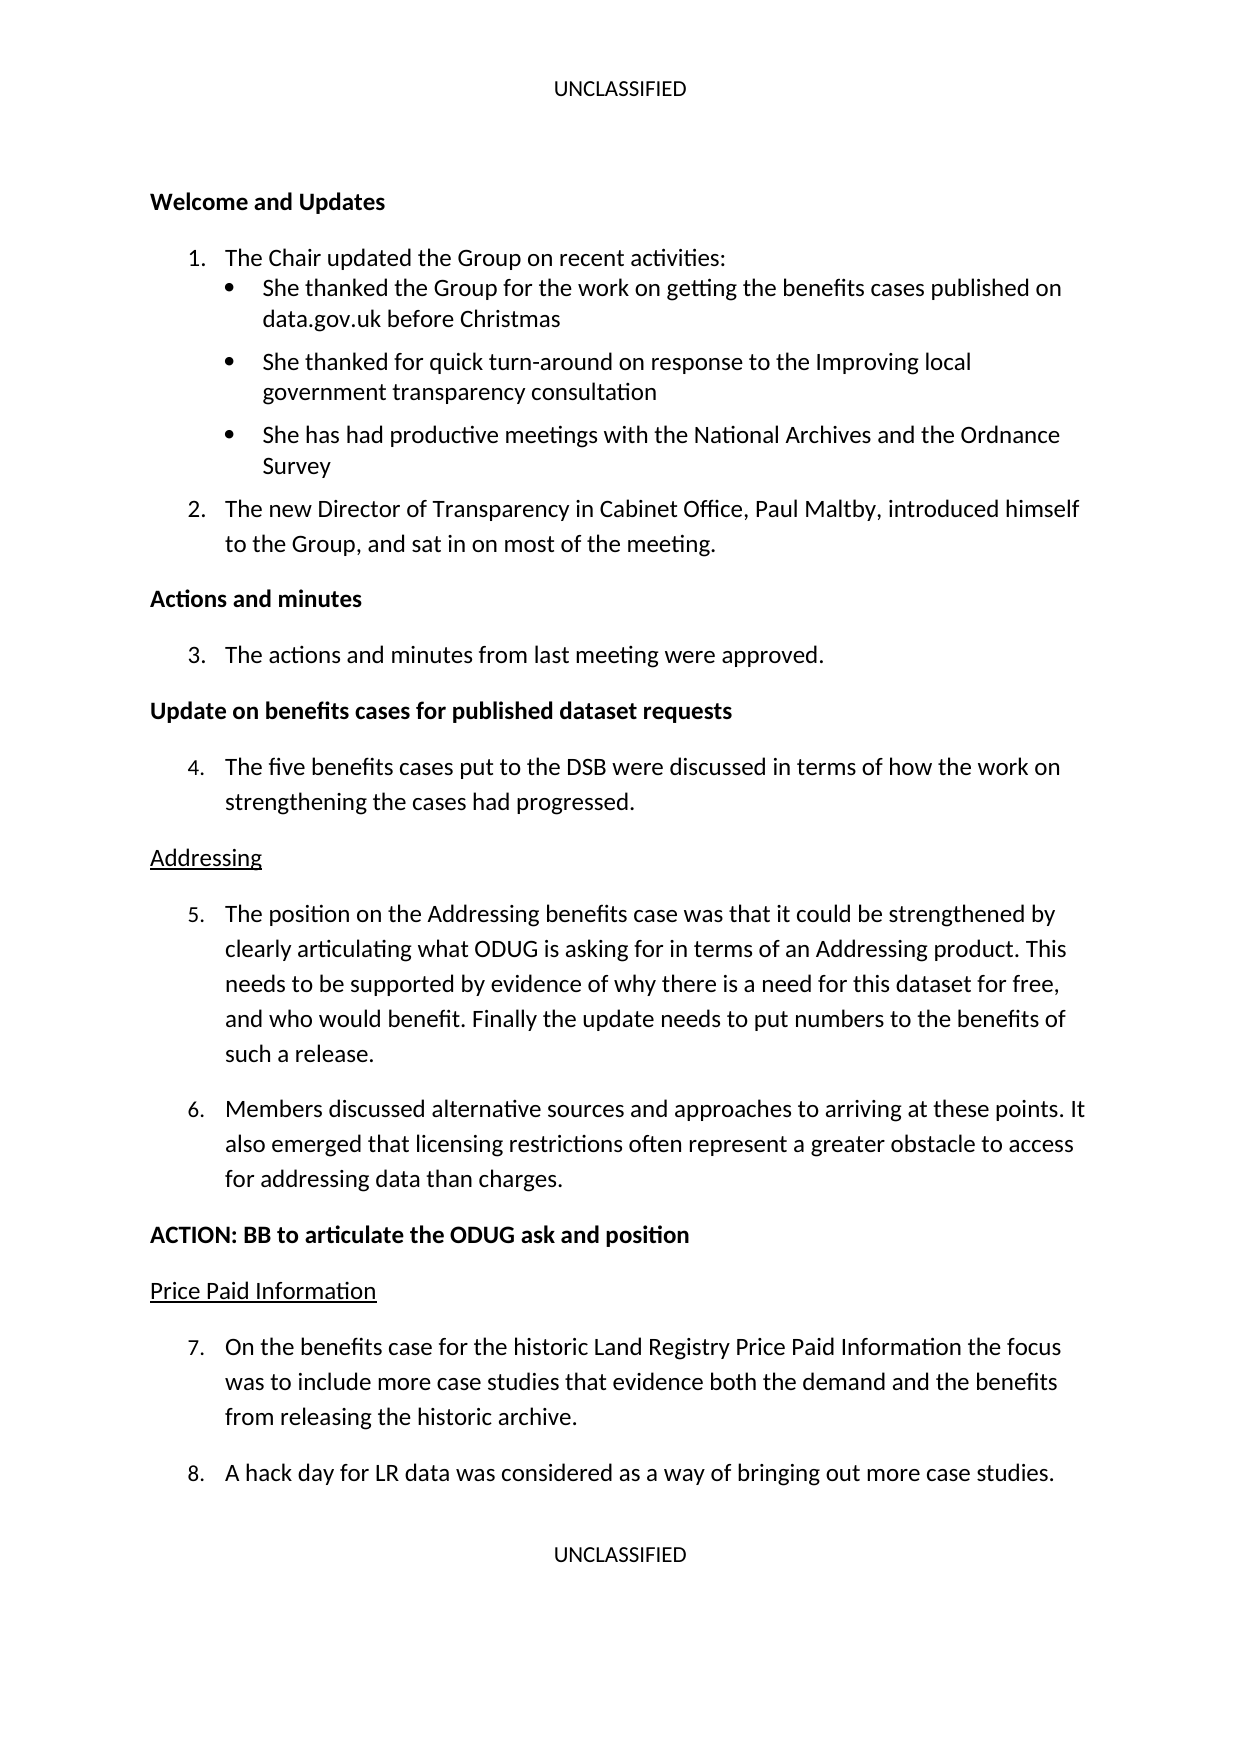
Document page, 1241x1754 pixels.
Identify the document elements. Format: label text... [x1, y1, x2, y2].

text Price Paid Information [150, 1275, 1090, 1306]
list The actions and minutes from last meeting were approved. [187, 639, 1090, 670]
list Members discussed alternative sources and approaches to arriving at these points. It also emerged that licensing restrictions often represent a greater obstacle to access for addressing data than charges. [187, 1094, 1090, 1194]
list The five benefits cases put to the DSB were discussed in terms of how the work on strengthening the cases had progressed. [187, 751, 1090, 817]
text Update on benefits cases for published dataset requests [150, 695, 1090, 726]
list The new Director of Transparency in Cabinet Office, Paul Maltby, introduced himself to the Group, and sat in on most of the meeting. [187, 493, 1090, 558]
list On the benefits case for the historic Land Registry Price Paid Information the focus was to include more case studies that evidence both the demand and the benefits from releasing the historic archive. [187, 1331, 1090, 1432]
list She thanked the Group for the work on getting the benefits cases published on data.gov.uk before Christmas [225, 272, 1090, 333]
list She thanked for quick turn-around on response to the Improving local government transparency consultation [225, 346, 1090, 407]
list The position on the Addressing benefits case was that it could be strengthened by clearly articulating what ODUG is asking for in terms of an Addressing product. This needs to be supported by evidence of why there is a need for this dataset for free, and who would benefit. Finally the update needs to put numbers to the benefits of such a release. [187, 898, 1090, 1068]
text Welcome and Updates [150, 186, 1090, 216]
list She has had productive meetings with the National Archives and the Ordnance Survey [225, 419, 1090, 480]
text Actions and minutes [150, 584, 1090, 614]
text ACTION: BB to articulate the ODUG ask and position [150, 1219, 1090, 1250]
list A hack day for LR data was considered as a way of bringing out more case studies. [187, 1457, 1090, 1487]
list The Chair updated the Group on recent activities: [187, 242, 1090, 272]
text Addressing [150, 842, 1090, 872]
